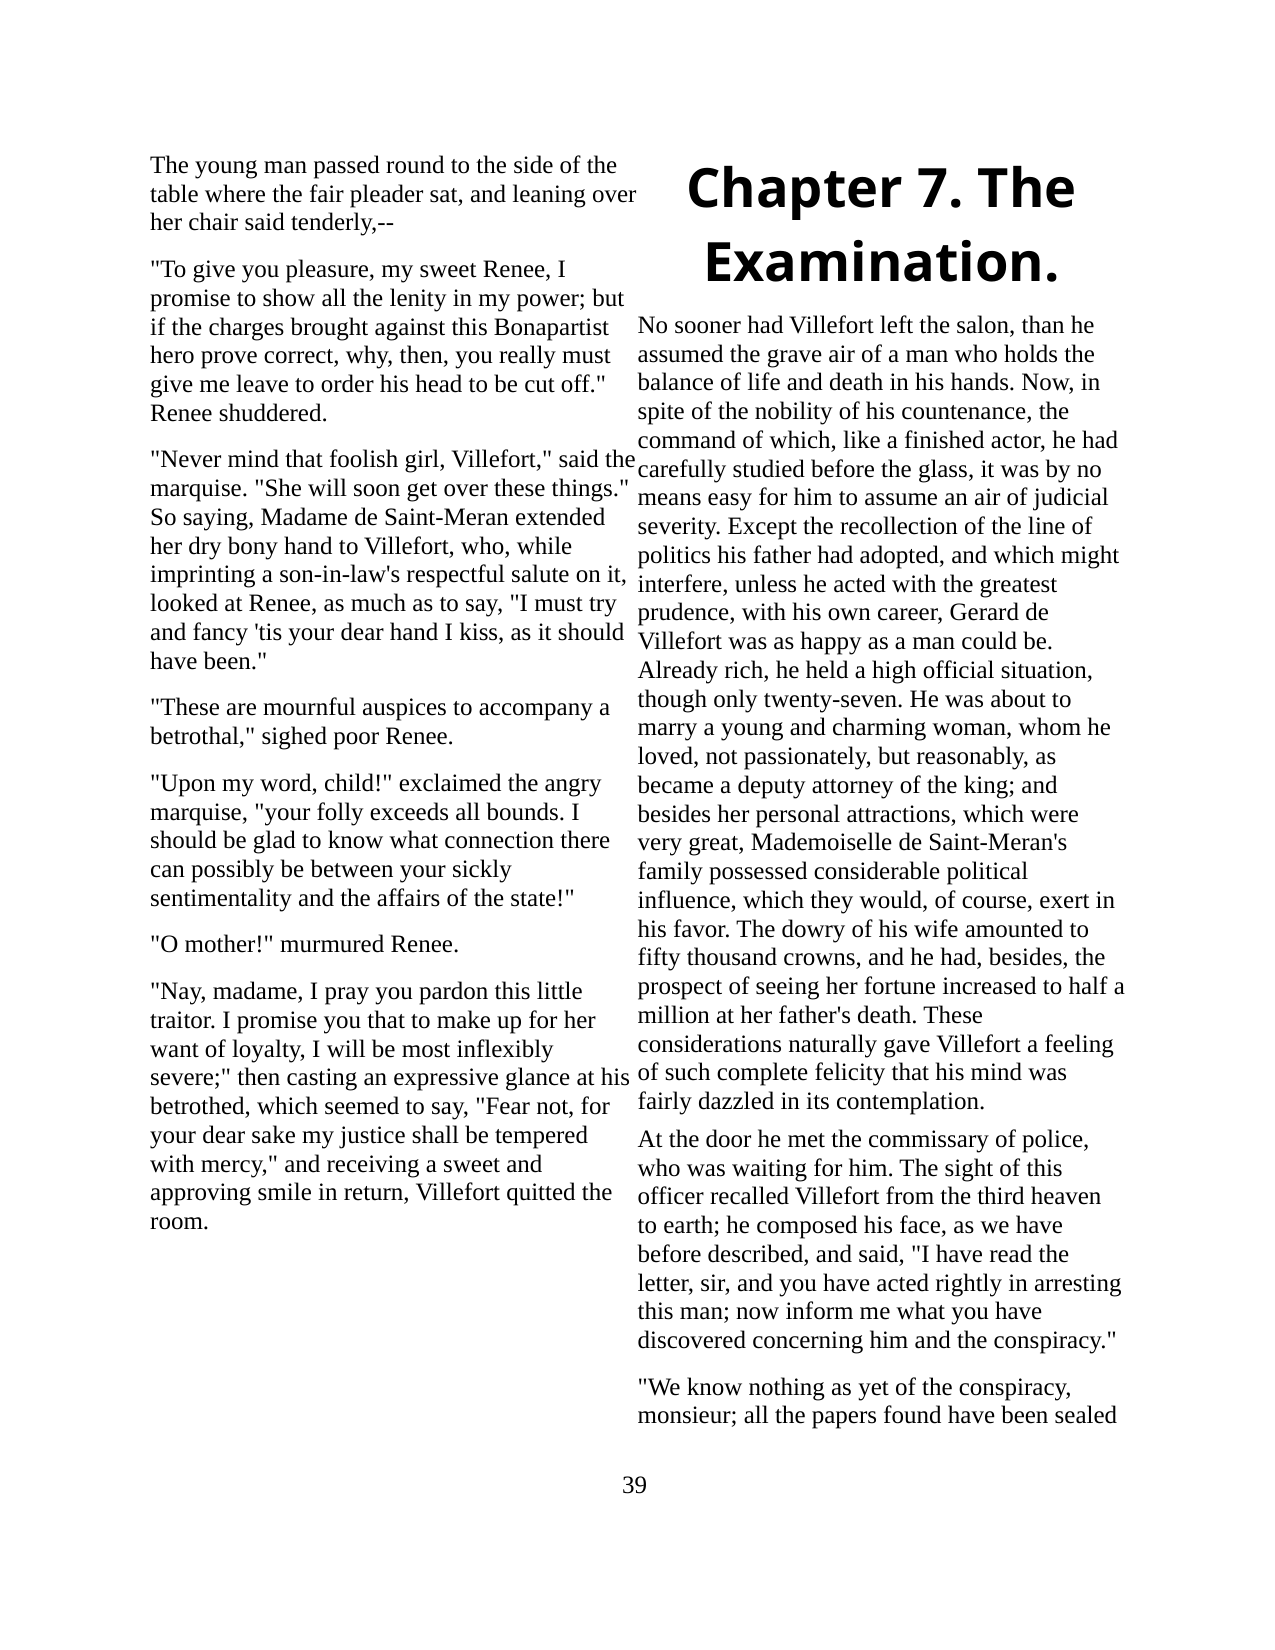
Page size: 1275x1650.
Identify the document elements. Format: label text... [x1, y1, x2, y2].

text "Upon my word, child!" exclaimed the angry marquise, "your folly exceeds all bounds. I should be glad to know what connection there can possibly be between your sickly sentimentality and the affairs of the state!" [150, 768, 637, 912]
text "We know nothing as yet of the conspiracy, monsieur; all the papers found have been sealed [637, 1372, 1125, 1429]
text "Nay, madame, I pray you pardon this little traitor. I promise you that to make up for her want of loyalty, I will be most inflexibly severe;" then casting an expressive glance at his betrothed, which seemed to say, "Fear not, for your dear sake my justice shall be tempered with mercy," and receiving a sweet and approving smile in return, Villefort quitted the room. [150, 976, 637, 1235]
text No sooner had Villefort left the salon, than he assumed the grave air of a man who holds the balance of life and death in his hands. Now, in spite of the nobility of his countenance, the command of which, like a finished actor, he had carefully studied before the glass, it was by no means easy for him to assume an air of judicial severity. Except the recollection of the line of politics his father had adopted, and which might interfere, unless he acted with the greatest prudence, with his own career, Gerard de Villefort was as happy as a man could be. Already rich, he held a high official situation, though only twenty-seven. He was about to marry a young and charming woman, whom he loved, not passionately, but reasonably, as became a deputy attorney of the king; and besides her personal attractions, which were very great, Mademoiselle de Saint-Meran's family possessed considerable political influence, which they would, of course, exert in his favor. The dowry of his wife amounted to fifty thousand crowns, and he had, besides, the prospect of seeing her fortune increased to half a million at her father's death. These considerations naturally gave Villefort a feeling of such complete felicity that his mind was fairly dazzled in its contemplation. [637, 310, 1125, 1115]
text "Never mind that foolish girl, Villefort," said the marquise. "She will soon get over these things." So saying, Madame de Saint-Meran extended her dry bony hand to Villefort, who, while imprinting a son-in-law's respectful salute on it, looked at Renee, as much as to say, "I must try and fancy 'tis your dear hand I kiss, as it should have been." [150, 444, 637, 674]
text "These are mournful auspices to accompany a betrothal," sighed poor Renee. [150, 692, 637, 750]
text The young man passed round to the side of the table where the fair pleader sat, and leaning over her chair said tenderly,-- [150, 150, 637, 236]
text At the door he met the commissary of police, who was waiting for him. The sight of this officer recalled Villefort from the third heaven to earth; he composed his face, as we have before described, and said, "I have read the letter, sir, and you have acted rightly in arresting this man; now inform me what you have discovered concerning him and the conspiracy." [637, 1124, 1125, 1354]
text "To give you pleasure, my sweet Renee, I promise to show all the lenity in my power; but if the charges brought against this Bonapartist hero prove correct, why, then, you really must give me leave to order his head to be cut off." Renee shuddered. [150, 254, 637, 427]
text "O mother!" murmured Renee. [150, 929, 637, 958]
subtitle Chapter 7. The Examination. [637, 150, 1125, 297]
